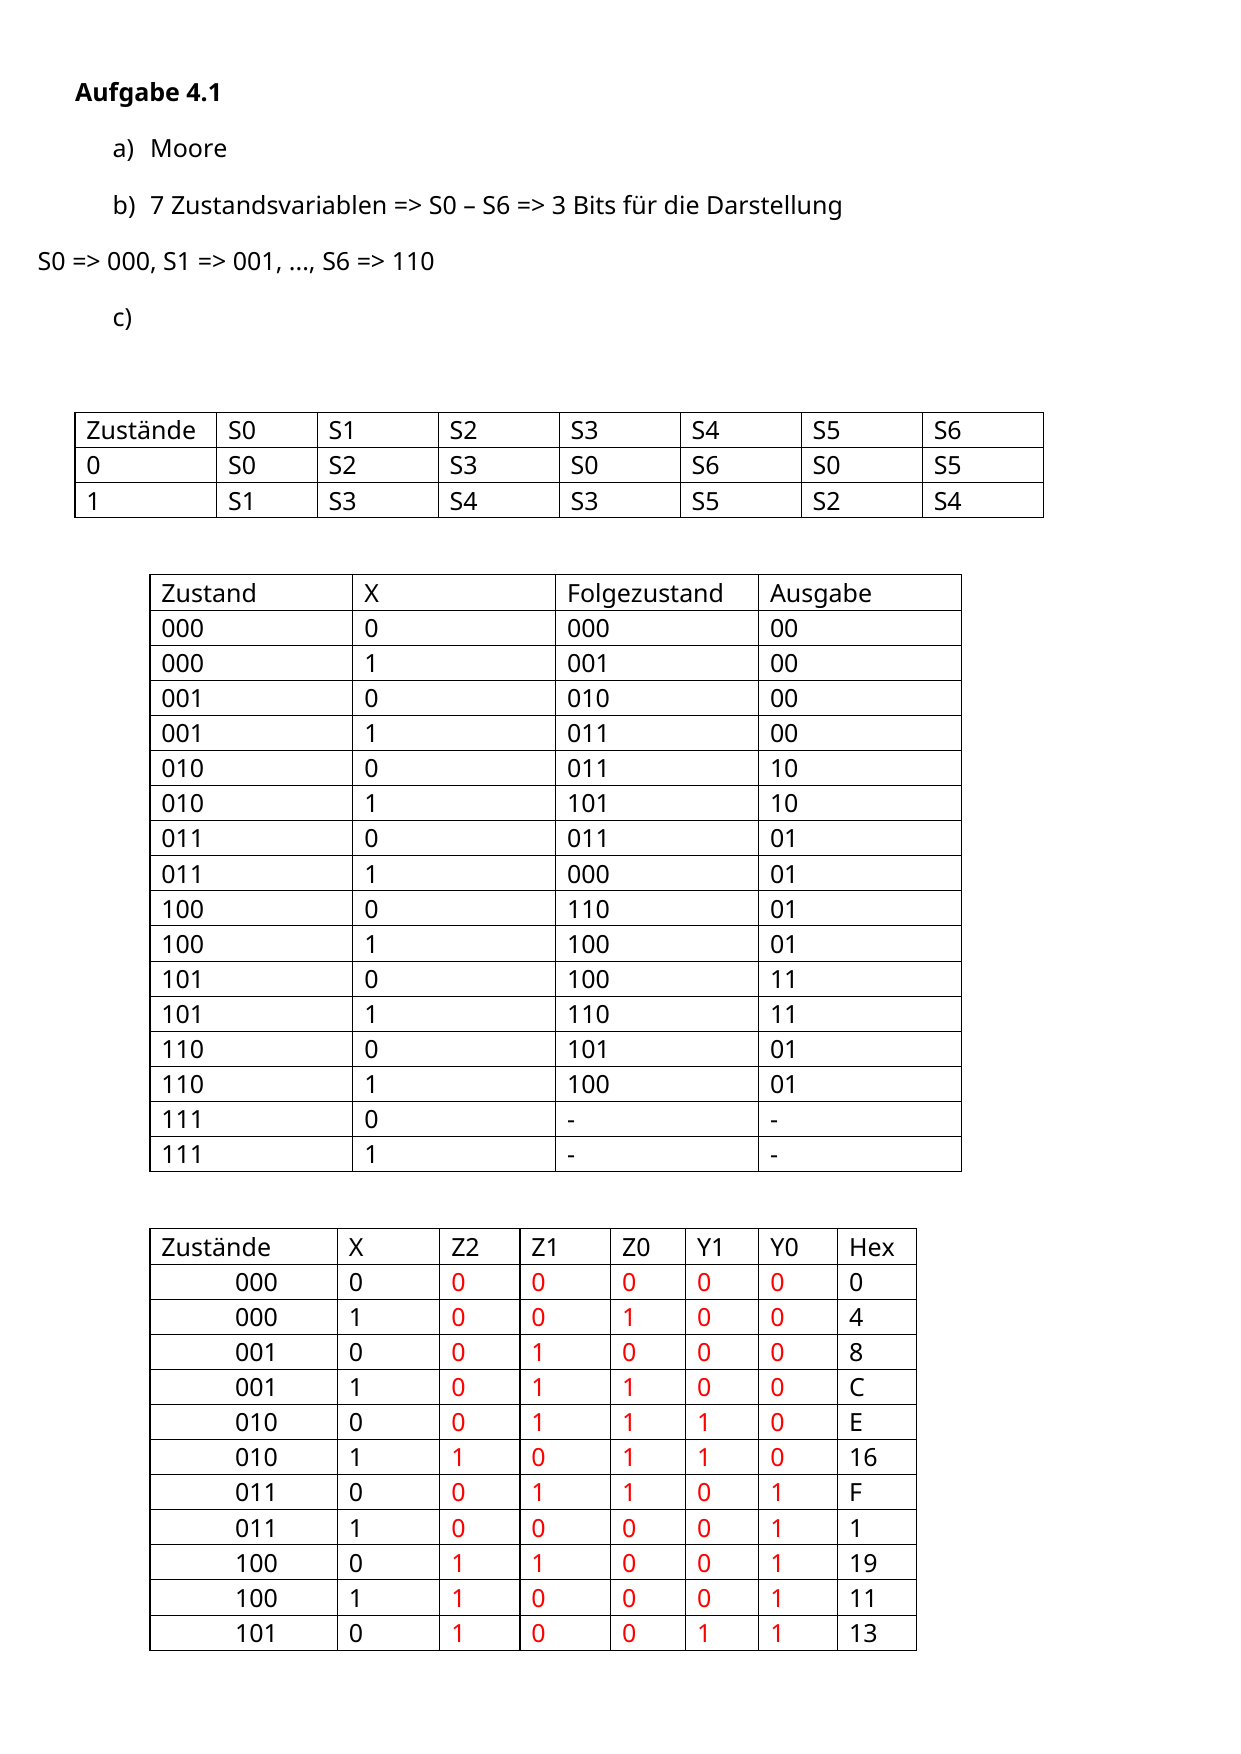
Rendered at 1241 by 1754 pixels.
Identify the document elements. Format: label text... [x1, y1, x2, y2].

table_cell 1 [521, 1475, 610, 1509]
table_cell 001 [151, 681, 352, 715]
table_cell 1 [338, 1580, 439, 1614]
table_cell 011 [556, 751, 758, 785]
list 7 Zustandsvariablen => S0 – S6 => 3 Bits für die Darstellung [112, 187, 1165, 221]
table_cell 1 [353, 716, 555, 750]
table_header Z2 [440, 1229, 519, 1263]
table_cell 101 [556, 786, 758, 820]
table_cell 1 [759, 1580, 837, 1614]
table_cell 0 [611, 1335, 685, 1369]
table_cell 010 [151, 1440, 337, 1474]
table_cell 1 [521, 1545, 610, 1579]
table_header Zustände [76, 413, 216, 447]
table_cell 0 [611, 1510, 685, 1544]
table_cell F [838, 1475, 916, 1509]
table_cell 100 [151, 926, 352, 961]
table_cell 01 [759, 1067, 961, 1101]
table_cell 0 [521, 1510, 610, 1544]
table_cell 0 [686, 1580, 758, 1614]
table_cell 0 [686, 1370, 758, 1404]
table_cell 1 [338, 1300, 439, 1334]
table_cell - [556, 1137, 758, 1171]
table_cell 1 [611, 1475, 685, 1509]
table_cell 1 [611, 1370, 685, 1404]
table_cell 101 [151, 997, 352, 1031]
table_cell 0 [353, 681, 555, 715]
table_cell 0 [521, 1265, 610, 1298]
table_cell - [556, 1102, 758, 1136]
table_cell 0 [76, 448, 216, 482]
table_cell 1 [759, 1510, 837, 1544]
table_cell 000 [151, 646, 352, 680]
table_cell S4 [439, 483, 559, 517]
table_cell 1 [611, 1440, 685, 1474]
table_cell S5 [923, 448, 1043, 482]
table_cell S0 [217, 448, 317, 482]
table_cell 0 [521, 1616, 610, 1649]
table_cell S5 [681, 483, 801, 517]
table_cell 1 [440, 1580, 519, 1614]
table_cell 19 [838, 1545, 916, 1579]
table_cell 01 [759, 1032, 961, 1066]
table_cell 1 [338, 1510, 439, 1544]
table_cell S0 [802, 448, 922, 482]
table_cell 101 [151, 1616, 337, 1649]
table_cell 8 [838, 1335, 916, 1369]
table_cell 111 [151, 1102, 352, 1136]
table_cell 1 [686, 1616, 758, 1649]
table_cell S3 [318, 483, 438, 517]
table_cell 000 [556, 856, 758, 890]
table_header X [353, 575, 555, 609]
table_cell 0 [338, 1335, 439, 1369]
table_cell 1 [521, 1405, 610, 1439]
table_cell 1 [611, 1405, 685, 1439]
table_cell S2 [318, 448, 438, 482]
table_cell 1 [353, 646, 555, 680]
table_cell 0 [759, 1265, 837, 1298]
table_cell 00 [759, 646, 961, 680]
table_cell 1 [353, 856, 555, 890]
table_cell 110 [556, 997, 758, 1031]
table_cell C [838, 1370, 916, 1404]
table_cell 0 [353, 821, 555, 855]
table_cell S3 [439, 448, 559, 482]
table_header S0 [217, 413, 317, 447]
table_cell 1 [440, 1545, 519, 1579]
table_cell 0 [440, 1335, 519, 1369]
table_header Zustand [151, 575, 352, 609]
table_header S1 [318, 413, 438, 447]
table_cell 0 [759, 1405, 837, 1439]
table_cell 11 [838, 1580, 916, 1614]
table_cell 0 [759, 1370, 837, 1404]
table_cell 00 [759, 611, 961, 644]
table_cell 00 [759, 716, 961, 750]
table_cell 0 [686, 1510, 758, 1544]
table_header S3 [560, 413, 680, 447]
table_cell 1 [353, 786, 555, 820]
table_cell 0 [611, 1616, 685, 1649]
table_cell 10 [759, 786, 961, 820]
table_cell 0 [759, 1335, 837, 1369]
table_cell - [759, 1102, 961, 1136]
table_cell 0 [353, 891, 555, 925]
table_cell 011 [556, 821, 758, 855]
table_cell 0 [338, 1405, 439, 1439]
table_cell S0 [560, 448, 680, 482]
table_cell S6 [681, 448, 801, 482]
table_cell 000 [151, 611, 352, 644]
table_header S5 [802, 413, 922, 447]
table_cell 1 [521, 1335, 610, 1369]
table_cell 101 [556, 1032, 758, 1066]
list Moore [112, 131, 1165, 165]
table_cell 0 [353, 751, 555, 785]
table_cell 011 [151, 1510, 337, 1544]
table_cell 0 [759, 1300, 837, 1334]
table_cell 00 [759, 681, 961, 715]
table_cell 1 [338, 1440, 439, 1474]
table_cell 010 [151, 786, 352, 820]
table_cell S1 [217, 483, 317, 517]
table_cell 101 [151, 962, 352, 996]
table_header Hex [838, 1229, 916, 1263]
table_cell 100 [151, 1580, 337, 1614]
table_cell 100 [151, 1545, 337, 1579]
table_cell 111 [151, 1137, 352, 1171]
table_cell S2 [802, 483, 922, 517]
table_cell 011 [151, 821, 352, 855]
table_cell 11 [759, 997, 961, 1031]
table_cell 0 [440, 1510, 519, 1544]
table_cell 0 [440, 1300, 519, 1334]
table_cell 1 [353, 1137, 555, 1171]
table_cell 0 [521, 1300, 610, 1334]
table_cell 0 [759, 1440, 837, 1474]
table_cell 0 [440, 1405, 519, 1439]
table_cell 000 [151, 1300, 337, 1334]
table_cell 01 [759, 821, 961, 855]
table_cell 011 [151, 856, 352, 890]
table_cell 010 [151, 1405, 337, 1439]
table_header X [338, 1229, 439, 1263]
table_cell 001 [151, 1335, 337, 1369]
table_cell 1 [759, 1475, 837, 1509]
table_header Y0 [759, 1229, 837, 1263]
table_cell 0 [611, 1545, 685, 1579]
table_cell 1 [521, 1370, 610, 1404]
table_header S4 [681, 413, 801, 447]
table_cell 1 [611, 1300, 685, 1334]
table_cell 0 [838, 1265, 916, 1298]
table_cell 16 [838, 1440, 916, 1474]
table_cell 10 [759, 751, 961, 785]
table_cell 0 [521, 1440, 610, 1474]
table_cell 01 [759, 891, 961, 925]
table_cell 1 [76, 483, 216, 517]
table_cell 0 [353, 1102, 555, 1136]
table_cell 0 [440, 1370, 519, 1404]
table_cell 1 [338, 1370, 439, 1404]
table_cell 011 [151, 1475, 337, 1509]
table_header Z0 [611, 1229, 685, 1263]
table_cell 000 [556, 611, 758, 644]
table_cell 1 [353, 997, 555, 1031]
table_cell 1 [686, 1440, 758, 1474]
table_cell 01 [759, 856, 961, 890]
table_cell 100 [151, 891, 352, 925]
table_cell 010 [151, 751, 352, 785]
table_cell 110 [151, 1067, 352, 1101]
table_cell 0 [353, 962, 555, 996]
table_cell 1 [353, 926, 555, 961]
table_cell 0 [353, 611, 555, 644]
table_header Z1 [521, 1229, 610, 1263]
table_cell 1 [759, 1545, 837, 1579]
table_header Folgezustand [556, 575, 758, 609]
table_header S2 [439, 413, 559, 447]
table_cell 01 [759, 926, 961, 961]
table_cell 1 [440, 1616, 519, 1649]
table_header Y1 [686, 1229, 758, 1263]
table_cell 0 [686, 1335, 758, 1369]
table_cell 0 [686, 1545, 758, 1579]
table_cell 0 [338, 1475, 439, 1509]
table_cell 001 [151, 716, 352, 750]
table_cell 0 [686, 1475, 758, 1509]
table_cell 1 [759, 1616, 837, 1649]
table_cell E [838, 1405, 916, 1439]
table_cell 0 [338, 1545, 439, 1579]
table_header Zustände [151, 1229, 337, 1263]
table_cell 0 [440, 1265, 519, 1298]
table_cell 0 [611, 1265, 685, 1298]
table_cell 13 [838, 1616, 916, 1649]
table_cell 0 [440, 1475, 519, 1509]
table_cell 11 [759, 962, 961, 996]
table_cell - [759, 1137, 961, 1171]
table_cell 1 [440, 1440, 519, 1474]
table_cell 110 [151, 1032, 352, 1066]
table_header S6 [923, 413, 1043, 447]
list S0 => 000, S1 => 001, ..., S6 => 110 [37, 243, 1165, 277]
table_cell S4 [923, 483, 1043, 517]
table_cell 1 [353, 1067, 555, 1101]
text Aufgabe 4.1 [75, 75, 1165, 109]
table_cell 0 [353, 1032, 555, 1066]
table_cell 0 [686, 1300, 758, 1334]
table_cell 010 [556, 681, 758, 715]
table_cell 000 [151, 1265, 337, 1298]
table_cell 0 [338, 1616, 439, 1649]
table_cell 110 [556, 891, 758, 925]
table_cell S3 [560, 483, 680, 517]
table_cell 100 [556, 926, 758, 961]
table_cell 0 [686, 1265, 758, 1298]
table_cell 1 [686, 1405, 758, 1439]
table_cell 4 [838, 1300, 916, 1334]
table_cell 0 [338, 1265, 439, 1298]
table_cell 1 [838, 1510, 916, 1544]
table_cell 0 [611, 1580, 685, 1614]
table_cell 001 [556, 646, 758, 680]
table_cell 0 [521, 1580, 610, 1614]
table_cell 011 [556, 716, 758, 750]
table_cell 100 [556, 1067, 758, 1101]
table_header Ausgabe [759, 575, 961, 609]
table_cell 001 [151, 1370, 337, 1404]
table_cell 100 [556, 962, 758, 996]
